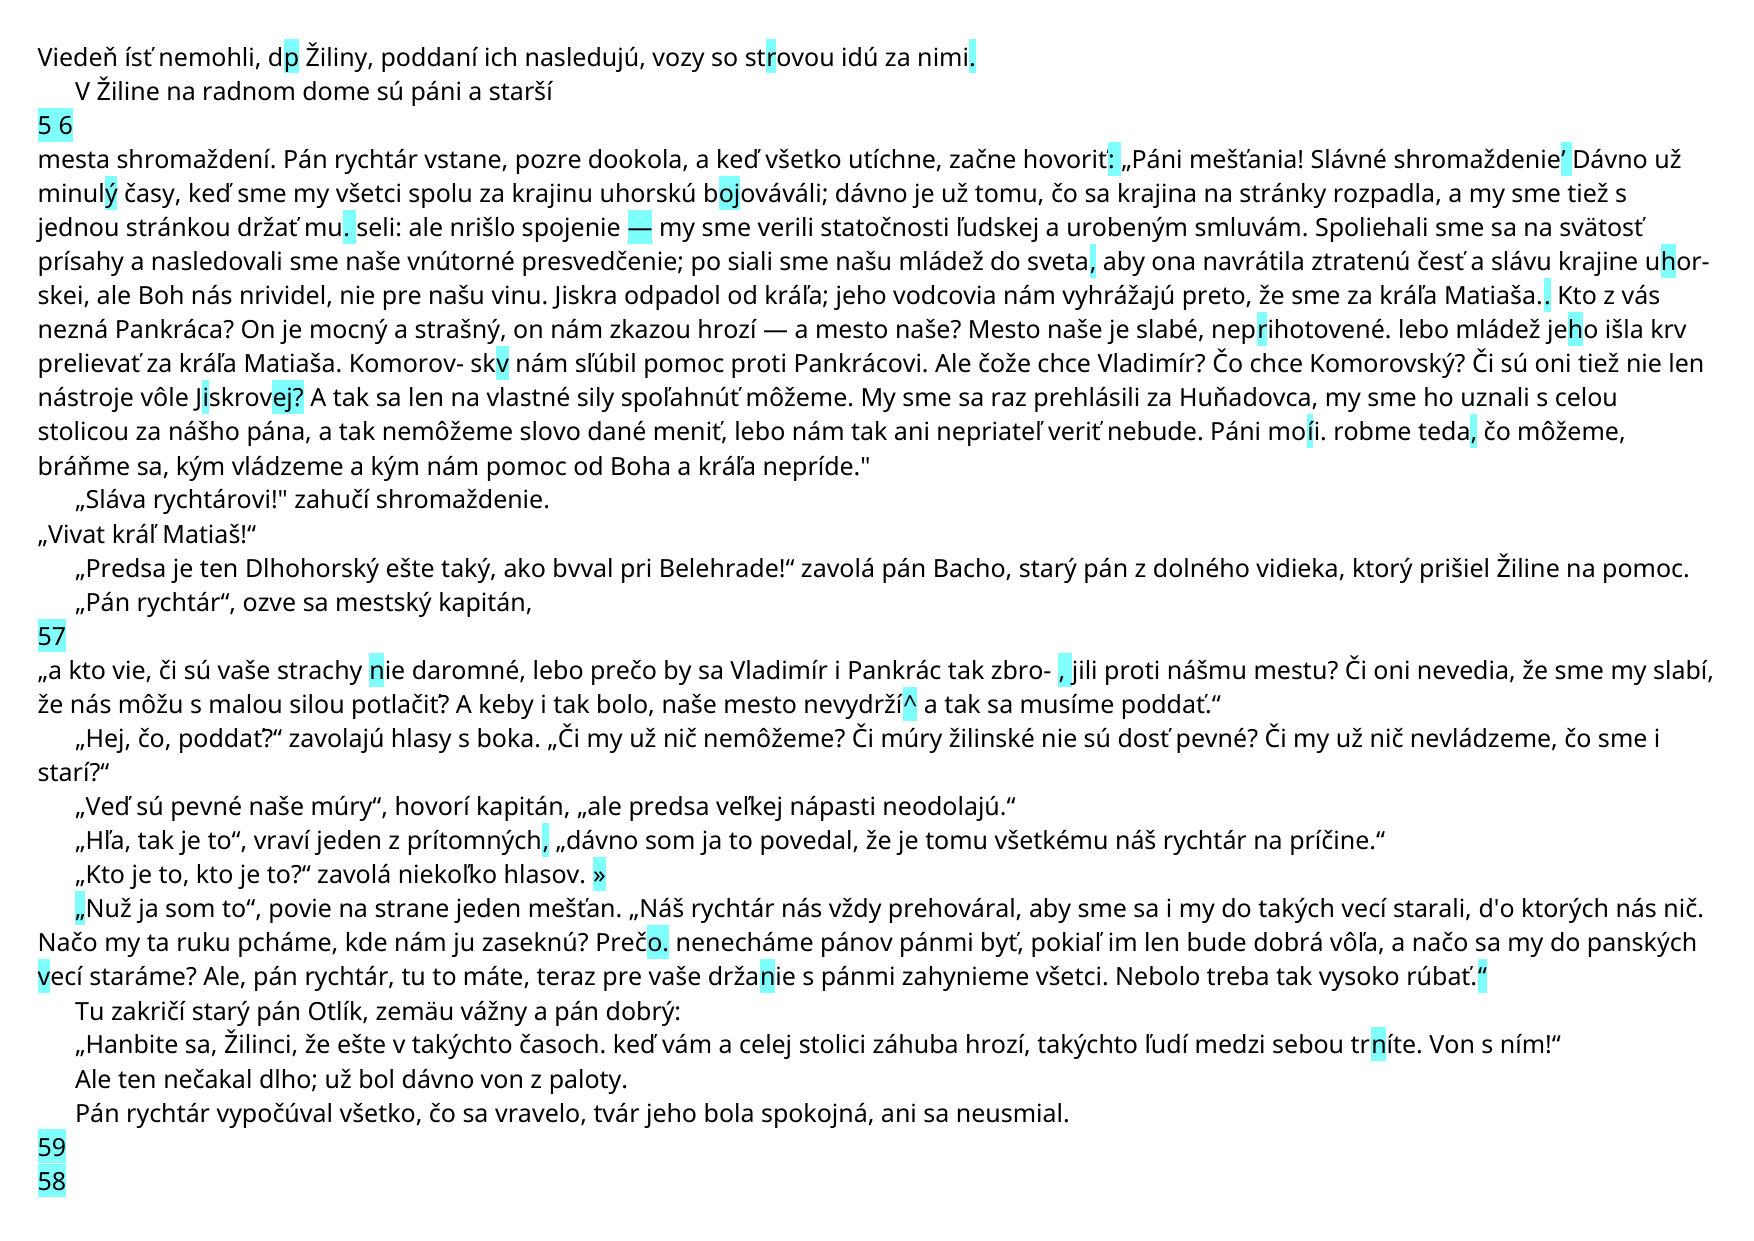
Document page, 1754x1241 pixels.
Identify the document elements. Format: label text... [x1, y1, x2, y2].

text mesta shromaždení. Pán rychtár vstane, pozre dookola, a keď všetko utíchne, začne hovoriť: „Páni mešťania! Slávné shromaždenie’ Dávno už minulý časy, keď sme my všetci spolu za krajinu uhorskú bojováváli; dávno je už tomu, čo sa krajina na stránky rozpadla, a my sme tiež s jednou stránkou držať mu. seli: ale nrišlo spojenie — my sme verili statočnosti ľudskej a urobeným smluvám. Spoliehali sme sa na svätosť prísahy a nasledovali sme naše vnútorné presvedčenie; po siali sme našu mládež do sveta, aby ona navrátila ztratenú česť a slávu krajine uhor- skei, ale Boh nás nrividel, nie pre našu vinu. Jiskra odpadol od kráľa; jeho vodcovia nám vyhrážajú preto, že sme za kráľa Matiaša.. Kto z vás nezná Pankráca? On je mocný a strašný, on nám zkazou hrozí — a mesto naše? Mesto naše je slabé, neprihotovené. lebo mládež jeho išla krv prelievať za kráľa Matiaša. Komorov- skv nám sľúbil pomoc proti Pankrácovi. Ale čože chce Vladimír? Čo chce Komorovský? Či sú oni tiež nie len nástroje vôle Jiskrovej? A tak sa len na vlastné sily spoľahnúť môžeme. My sme sa raz prehlásili za Huňadovca, my sme ho uznali s celou stolicou za nášho pána, a tak nemôžeme slovo dané meniť, lebo nám tak ani nepriateľ veriť nebude. Páni moíi. robme teda, čo môžeme, bráňme sa, kým vládzeme a kým nám pomoc od Boha a kráľa nepríde." [37, 142, 1716, 482]
text „Vivat kráľ Matiaš!“ [37, 516, 1716, 550]
text „Sláva rychtárovi!" zahučí shromaždenie. [37, 482, 1716, 516]
text „Kto je to, kto je to?“ zavolá niekoľko hlasov. » [37, 857, 1716, 891]
text 57 [37, 618, 1716, 652]
text 59 [37, 1129, 1716, 1163]
text Ale ten nečakal dlho; už bol dávno von z paloty. [37, 1061, 1716, 1095]
text „Hľa, tak je to“, vraví jeden z prítomných, „dávno som ja to povedal, že je tomu všetkému náš rychtár na príčine.“ [37, 823, 1716, 857]
text „Hanbite sa, Žilinci, že ešte v takýchto časoch. keď vám a celej stolici záhuba hrozí, takýchto ľudí medzi sebou trníte. Von s ním!“ [37, 1027, 1716, 1061]
text „Hej, čo, poddať?“ zavolajú hlasy s boka. „Či my už nič nemôžeme? Či múry žilinské nie sú dosť pevné? Či my už nič nevládzeme, čo sme i starí?“ [37, 721, 1716, 789]
text 58 [37, 1163, 1716, 1197]
text „Nuž ja som to“, povie na strane jeden mešťan. „Náš rychtár nás vždy prehováral, aby sme sa i my do takých vecí starali, d'o ktorých nás nič. Načo my ta ruku pcháme, kde nám ju zaseknú? Prečo. nenecháme pánov pánmi byť, pokiaľ im len bude dobrá vôľa, a načo sa my do panských vecí staráme? Ale, pán rychtár, tu to máte, teraz pre vaše držanie s pánmi zahynieme všetci. Nebolo treba tak vysoko rúbať.“ [37, 891, 1716, 993]
text Viedeň ísť nemohli, dp Žiliny, poddaní ich nasledujú, vozy so strovou idú za nimi. [37, 39, 1716, 73]
text V Žiline na radnom dome sú páni a starší [37, 73, 1716, 107]
text Pán rychtár vypočúval všetko, čo sa vravelo, tvár jeho bola spokojná, ani sa neusmial. [37, 1095, 1716, 1129]
text Tu zakričí starý pán Otlík, zemäu vážny a pán dobrý: [37, 993, 1716, 1027]
text „Pán rychtár“, ozve sa mestský kapitán, [37, 584, 1716, 618]
text 5 6 [37, 107, 1716, 142]
text „Predsa je ten Dlhohorský ešte taký, ako bvval pri Belehrade!“ zavolá pán Bacho, starý pán z dolného vidieka, ktorý prišiel Žiline na pomoc. [37, 550, 1716, 584]
text „Veď sú pevné naše múry“, hovorí kapitán, „ale predsa veľkej nápasti neodolajú.“ [37, 789, 1716, 823]
text „a kto vie, či sú vaše strachy nie daromné, lebo prečo by sa Vladimír i Pankrác tak zbro- , jili proti nášmu mestu? Či oni nevedia, že sme my slabí, že nás môžu s malou silou potlačiť? A keby i tak bolo, naše mesto nevydrží^ a tak sa musíme poddať.“ [37, 652, 1716, 721]
